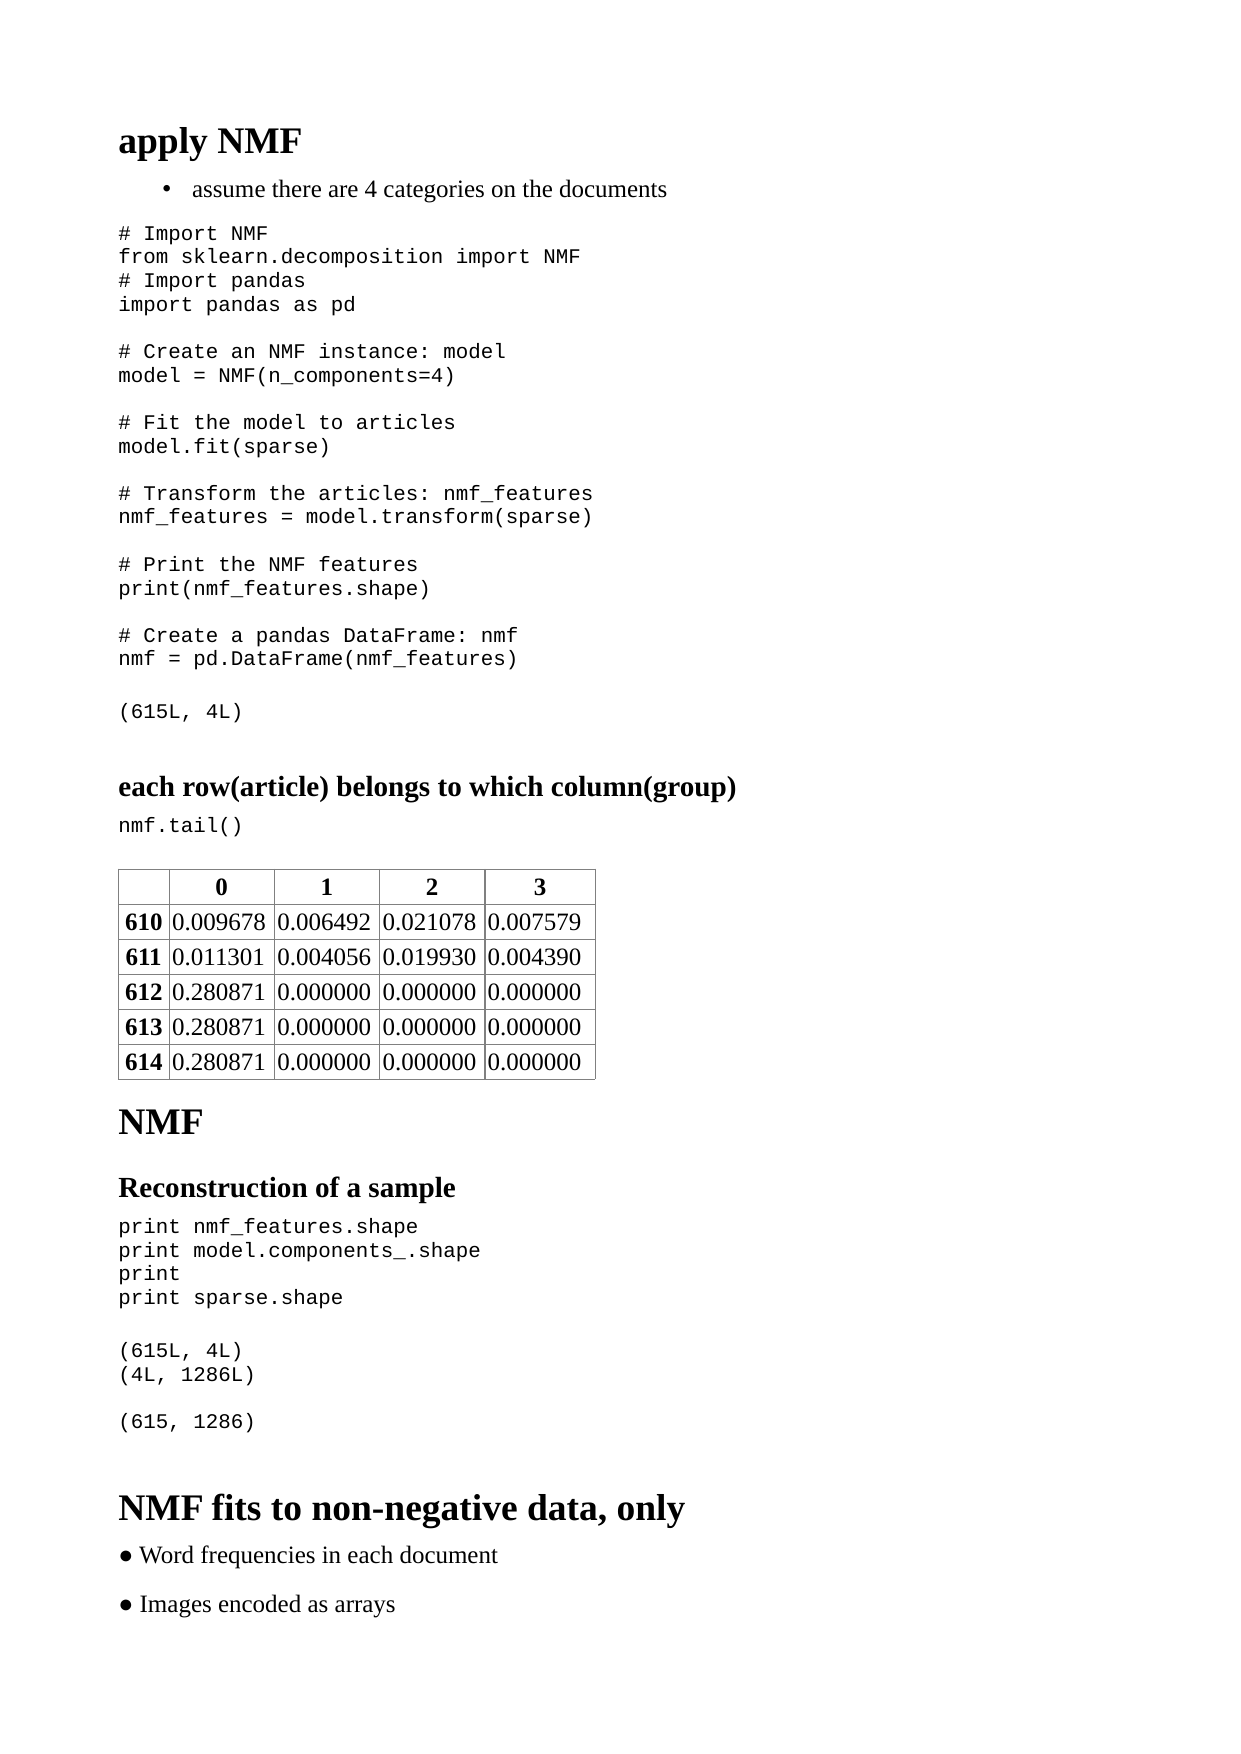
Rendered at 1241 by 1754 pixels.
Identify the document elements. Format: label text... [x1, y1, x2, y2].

table_cell 0.000000 [275, 975, 379, 1008]
text # Create a pandas DataFrame: nmf [118, 625, 1122, 648]
table_cell 0.000000 [275, 1010, 379, 1043]
table_header 3 [486, 870, 595, 903]
table_cell 612 [119, 975, 169, 1008]
text ● Word frequencies in each document [118, 1541, 1122, 1569]
text model = NMF(n_components=4) [118, 365, 1122, 388]
list assume there are 4 categories on the documents [162, 174, 1122, 202]
table_cell 0.000000 [486, 1045, 595, 1078]
table_cell 610 [119, 905, 169, 938]
text model.fit(sparse) [118, 436, 1122, 459]
text (4L, 1286L) [118, 1364, 1122, 1387]
text print nmf_features.shape [118, 1216, 1122, 1239]
text from sklearn.decomposition import NMF [118, 246, 1122, 270]
table_cell 0.000000 [486, 1010, 595, 1043]
table_cell 0.000000 [486, 975, 595, 1008]
text import pandas as pd [118, 294, 1122, 317]
text # Fit the model to articles [118, 412, 1122, 436]
table_header [119, 870, 169, 903]
table_cell 613 [119, 1010, 169, 1043]
text ● Images encoded as arrays [118, 1589, 1122, 1618]
table_header 1 [275, 870, 379, 903]
text (615L, 4L) [118, 1340, 1122, 1364]
table_cell 0.004390 [486, 940, 595, 973]
subtitle each row(article) belongs to which column(group) [118, 769, 1122, 803]
text nmf_features = model.transform(sparse) [118, 507, 1122, 530]
table_cell 0.280871 [170, 1045, 274, 1078]
table_cell 0.009678 [170, 905, 274, 938]
table_cell 0.021078 [380, 905, 484, 938]
text # Transform the articles: nmf_features [118, 483, 1122, 507]
text # Import pandas [118, 270, 1122, 294]
text nmf.tail() [118, 815, 1122, 839]
text (615L, 4L) [118, 702, 1122, 725]
table_cell 0.000000 [380, 1010, 484, 1043]
text (615, 1286) [118, 1411, 1122, 1434]
text print [118, 1263, 1122, 1287]
text print(nmf_features.shape) [118, 577, 1122, 601]
table_header 2 [380, 870, 484, 903]
text # Print the NMF features [118, 554, 1122, 577]
table_cell 0.004056 [275, 940, 379, 973]
subtitle NMF [118, 1100, 1122, 1143]
table_cell 0.000000 [380, 1045, 484, 1078]
subtitle Reconstruction of a sample [118, 1170, 1122, 1203]
text # Create an NMF instance: model [118, 341, 1122, 365]
table_cell 0.280871 [170, 1010, 274, 1043]
table_cell 614 [119, 1045, 169, 1078]
table_cell 0.007579 [486, 905, 595, 938]
table_cell 0.280871 [170, 975, 274, 1008]
text # Import NMF [118, 223, 1122, 246]
table_cell 0.011301 [170, 940, 274, 973]
table_cell 611 [119, 940, 169, 973]
table_cell 0.019930 [380, 940, 484, 973]
table_cell 0.000000 [380, 975, 484, 1008]
text print sparse.shape [118, 1287, 1122, 1311]
subtitle NMF fits to non-negative data, only [118, 1485, 1122, 1528]
table_cell 0.000000 [275, 1045, 379, 1078]
table_cell 0.006492 [275, 905, 379, 938]
subtitle apply NMF [118, 118, 1122, 161]
table_header 0 [170, 870, 274, 903]
text nmf = pd.DataFrame(nmf_features) [118, 648, 1122, 672]
text print model.components_.shape [118, 1239, 1122, 1263]
